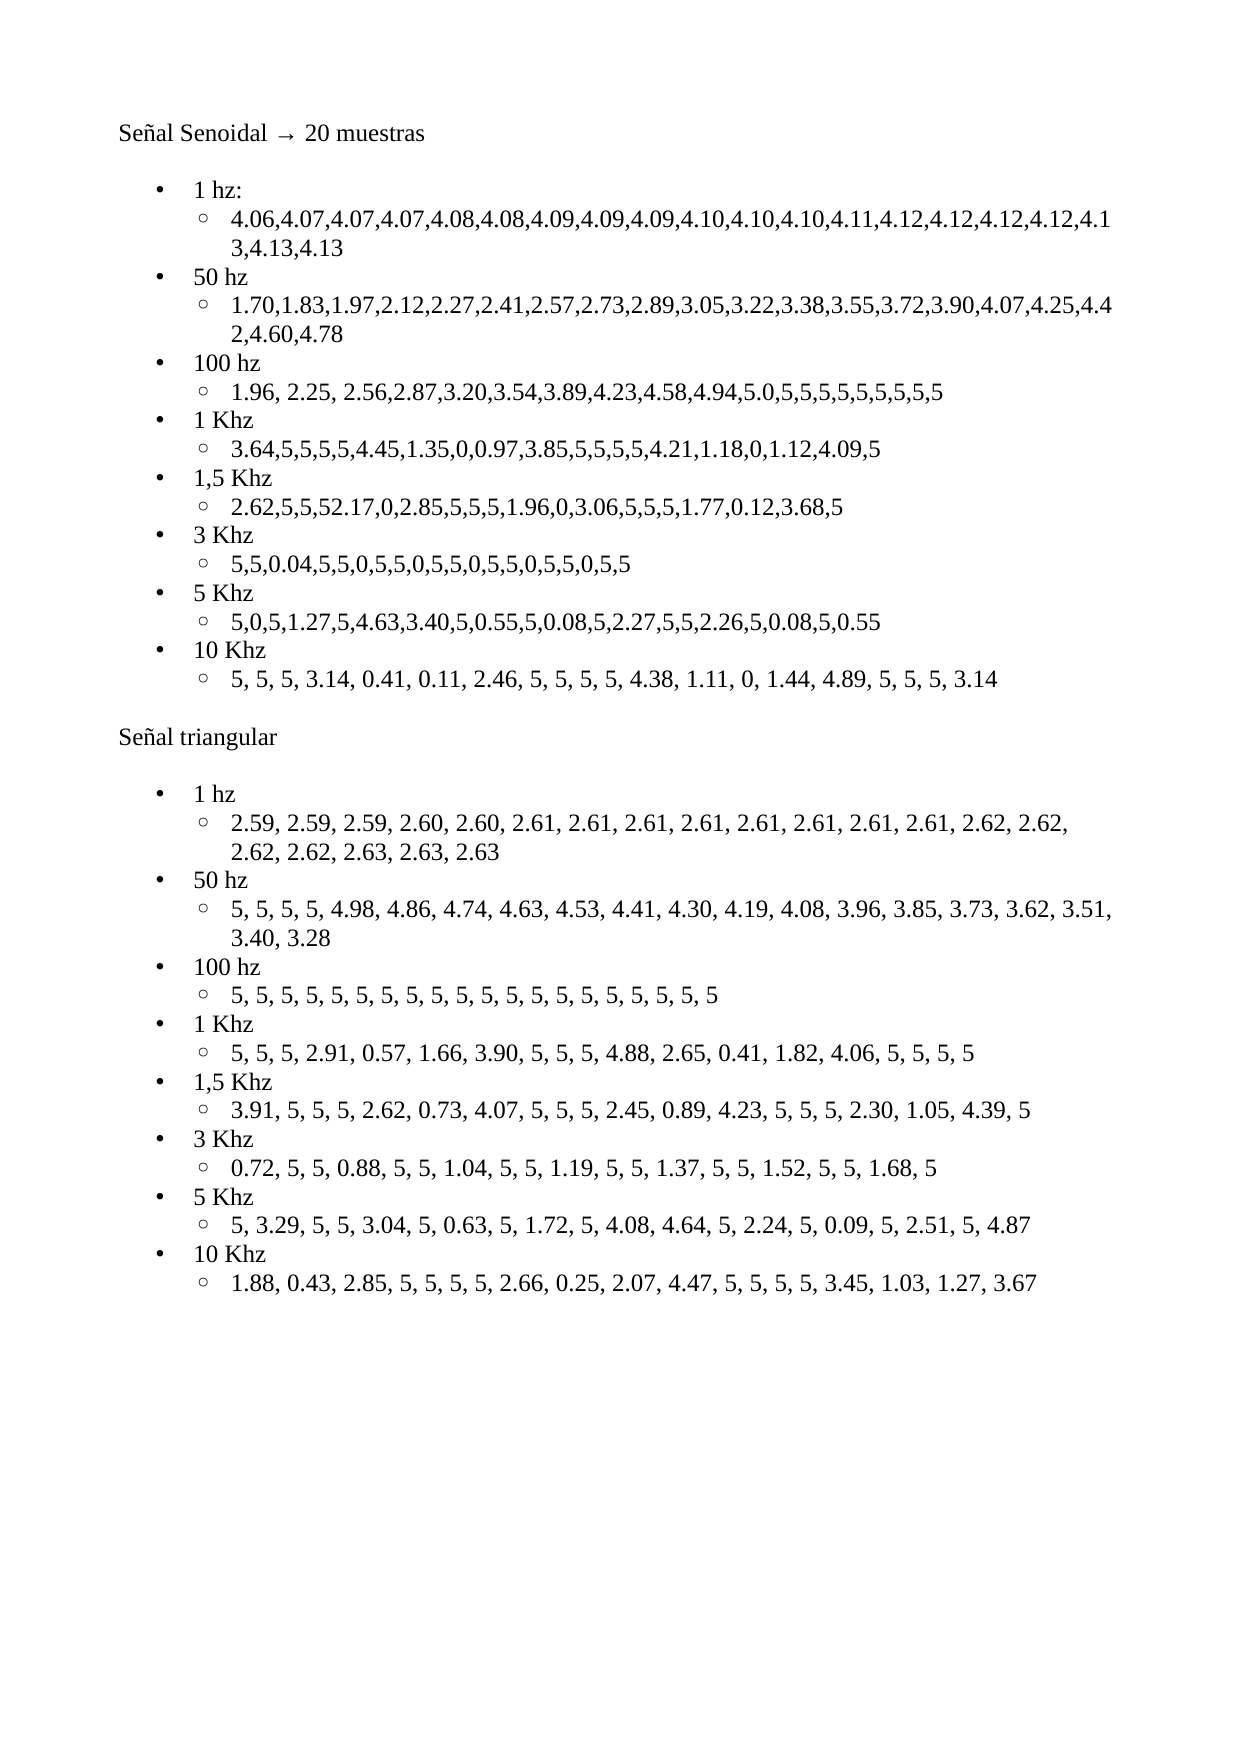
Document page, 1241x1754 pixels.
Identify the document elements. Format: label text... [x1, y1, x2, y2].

list 5,5,0.04,5,5,0,5,5,0,5,5,0,5,5,0,5,5,0,5,5 [193, 549, 1122, 578]
list 0.72, 5, 5, 0.88, 5, 5, 1.04, 5, 5, 1.19, 5, 5, 1.37, 5, 5, 1.52, 5, 5, 1.68, 5 [193, 1153, 1122, 1182]
list 1.70,1.83,1.97,2.12,2.27,2.41,2.57,2.73,2.89,3.05,3.22,3.38,3.55,3.72,3.90,4.07,4.25,4.42,4.60,4.78 [193, 291, 1122, 348]
list 1 Khz [156, 406, 1122, 434]
list 100 hz [156, 952, 1122, 981]
list 2.59, 2.59, 2.59, 2.60, 2.60, 2.61, 2.61, 2.61, 2.61, 2.61, 2.61, 2.61, 2.61, 2.62, 2.62, 2.62, 2.62, 2.63, 2.63, 2.63 [193, 808, 1122, 866]
list 5, 5, 5, 3.14, 0.41, 0.11, 2.46, 5, 5, 5, 5, 4.38, 1.11, 0, 1.44, 4.89, 5, 5, 5, 3.14 [193, 664, 1122, 693]
list 100 hz [156, 348, 1122, 377]
list 5, 5, 5, 2.91, 0.57, 1.66, 3.90, 5, 5, 5, 4.88, 2.65, 0.41, 1.82, 4.06, 5, 5, 5, 5 [193, 1038, 1122, 1067]
list 1 hz: [156, 176, 1122, 204]
text Señal Senoidal → 20 muestras [118, 118, 1122, 147]
list 10 Khz [156, 636, 1122, 664]
list 5, 5, 5, 5, 5, 5, 5, 5, 5, 5, 5, 5, 5, 5, 5, 5, 5, 5, 5, 5 [193, 981, 1122, 1009]
list 1,5 Khz [156, 1067, 1122, 1096]
list 5, 5, 5, 5, 4.98, 4.86, 4.74, 4.63, 4.53, 4.41, 4.30, 4.19, 4.08, 3.96, 3.85, 3.73, 3.62, 3.51, 3.40, 3.28 [193, 894, 1122, 952]
text Señal triangular [118, 722, 1122, 751]
list 1.96, 2.25, 2.56,2.87,3.20,3.54,3.89,4.23,4.58,4.94,5.0,5,5,5,5,5,5,5,5,5 [193, 377, 1122, 406]
list 1 Khz [156, 1009, 1122, 1038]
list 5, 3.29, 5, 5, 3.04, 5, 0.63, 5, 1.72, 5, 4.08, 4.64, 5, 2.24, 5, 0.09, 5, 2.51, 5, 4.87 [193, 1211, 1122, 1239]
list 5,0,5,1.27,5,4.63,3.40,5,0.55,5,0.08,5,2.27,5,5,2.26,5,0.08,5,0.55 [193, 607, 1122, 636]
list 5 Khz [156, 1182, 1122, 1211]
list 3 Khz [156, 1124, 1122, 1153]
list 50 hz [156, 262, 1122, 291]
list 10 Khz [156, 1239, 1122, 1268]
list 5 Khz [156, 578, 1122, 607]
list 3.64,5,5,5,5,4.45,1.35,0,0.97,3.85,5,5,5,5,4.21,1.18,0,1.12,4.09,5 [193, 434, 1122, 463]
list 1,5 Khz [156, 463, 1122, 492]
list 3 Khz [156, 521, 1122, 549]
list 4.06,4.07,4.07,4.07,4.08,4.08,4.09,4.09,4.09,4.10,4.10,4.10,4.11,4.12,4.12,4.12,4.12,4.13,4.13,4.13 [193, 204, 1122, 262]
list 1.88, 0.43, 2.85, 5, 5, 5, 5, 2.66, 0.25, 2.07, 4.47, 5, 5, 5, 5, 3.45, 1.03, 1.27, 3.67 [193, 1268, 1122, 1297]
list 50 hz [156, 866, 1122, 894]
list 1 hz [156, 779, 1122, 808]
list 2.62,5,5,52.17,0,2.85,5,5,5,1.96,0,3.06,5,5,5,1.77,0.12,3.68,5 [193, 492, 1122, 521]
list 3.91, 5, 5, 5, 2.62, 0.73, 4.07, 5, 5, 5, 2.45, 0.89, 4.23, 5, 5, 5, 2.30, 1.05, 4.39, 5 [193, 1096, 1122, 1124]
